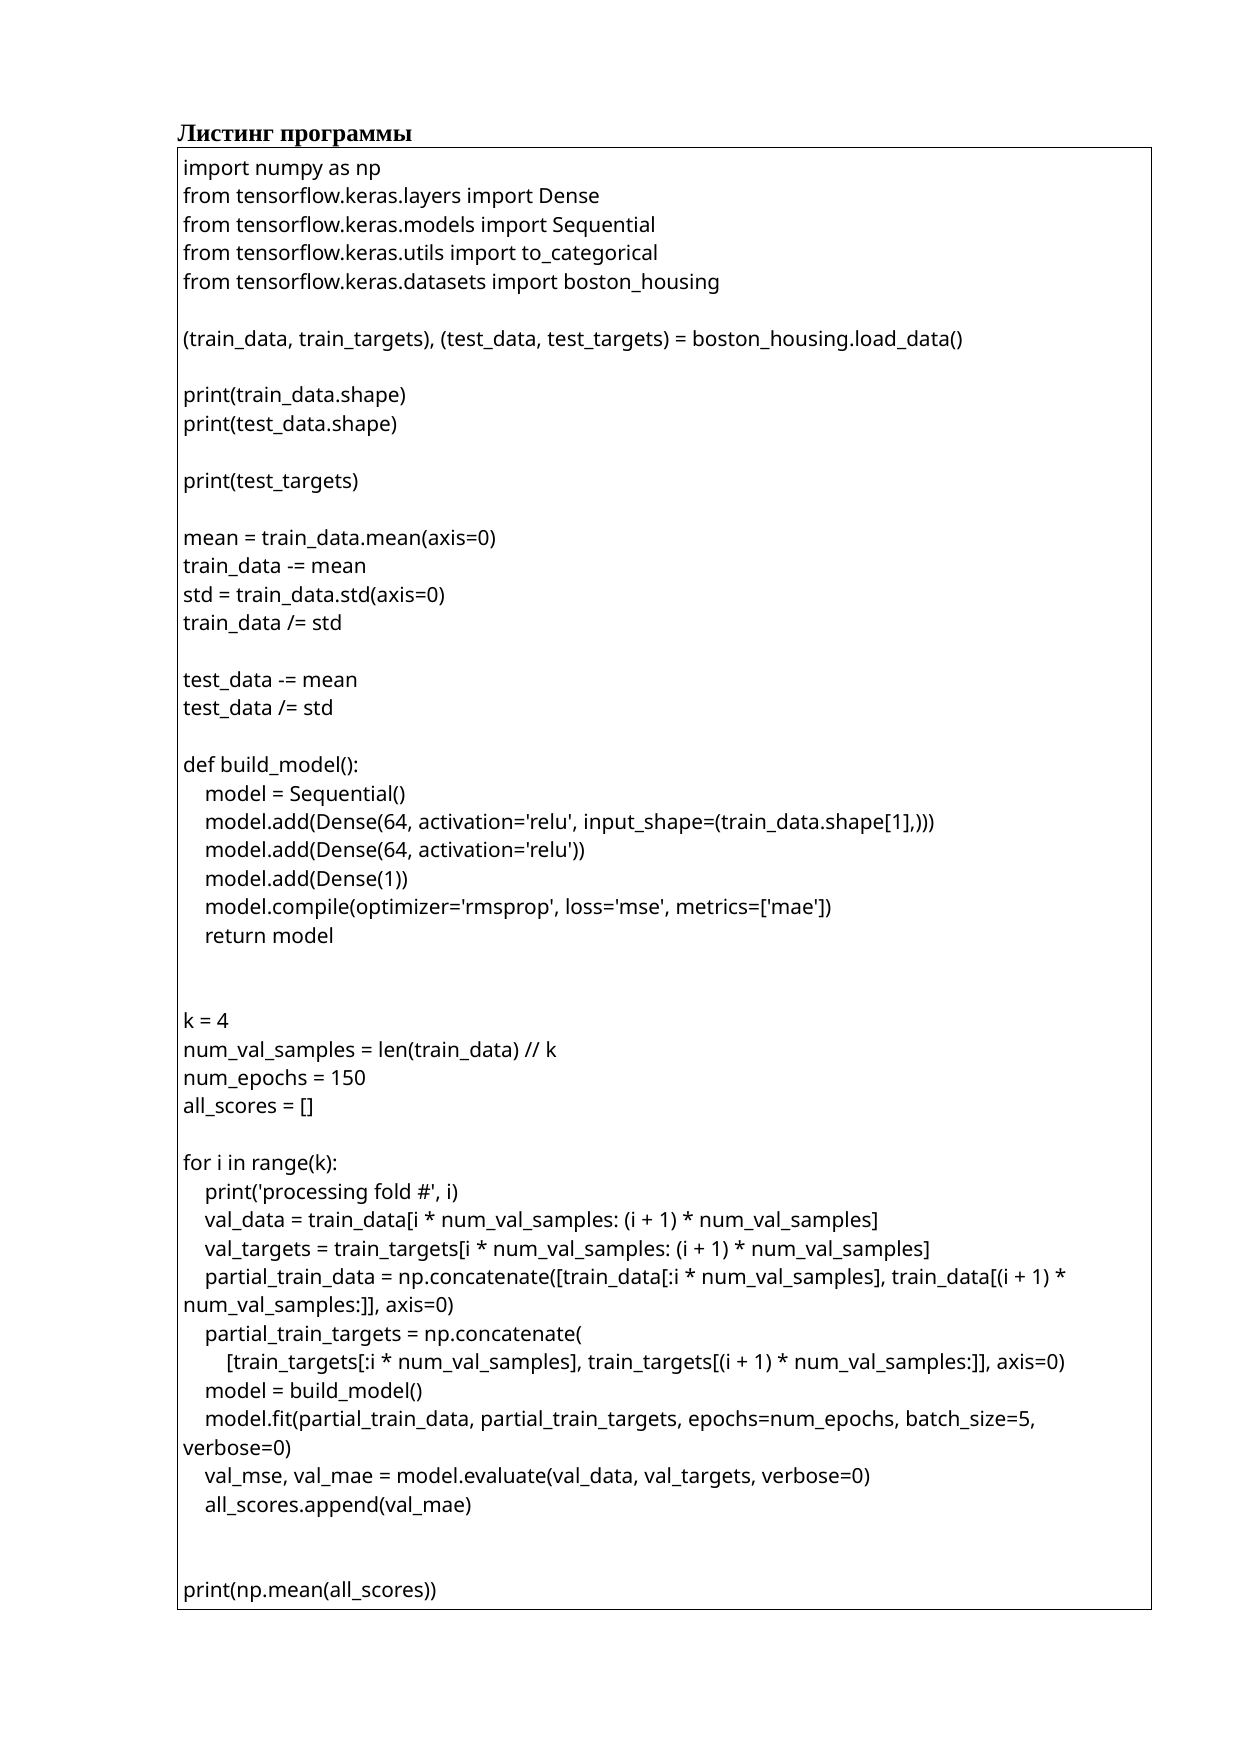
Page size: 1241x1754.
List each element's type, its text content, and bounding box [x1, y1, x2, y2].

table_header import numpy as np from tensorflow.keras.layers import Dense from tensorflow.keras.models import Sequential from tensorflow.keras.utils import to_categorical from tensorflow.keras.datasets import boston_housing (train_data, train_targets), (test_data, test_targets) = boston_housing.load_data() print(train_data.shape) print(test_data.shape) print(test_targets) mean = train_data.mean(axis=0) train_data -= mean std = train_data.std(axis=0) train_data /= std test_data -= mean test_data /= std def build_model(): model = Sequential() model.add(Dense(64, activation='relu', input_shape=(train_data.shape[1],))) model.add(Dense(64, activation='relu')) model.add(Dense(1)) model.compile(optimizer='rmsprop', loss='mse', metrics=['mae']) return model k = 4 num_val_samples = len(train_data) // k num_epochs = 150 all_scores = [] for i in range(k): print('processing fold #', i) val_data = train_data[i * num_val_samples: (i + 1) * num_val_samples] val_targets = train_targets[i * num_val_samples: (i + 1) * num_val_samples] partial_train_data = np.concatenate([train_data[:i * num_val_samples], train_data[(i + 1) * num_val_samples:]], axis=0) partial_train_targets = np.concatenate( [train_targets[:i * num_val_samples], train_targets[(i + 1) * num_val_samples:]], axis=0) model = build_model() model.fit(partial_train_data, partial_train_targets, epochs=num_epochs, batch_size=5, verbose=0) val_mse, val_mae = model.evaluate(val_data, val_targets, verbose=0) all_scores.append(val_mae) print(np.mean(all_scores)) [178, 148, 1151, 1609]
text Листинг программы [177, 118, 1152, 147]
